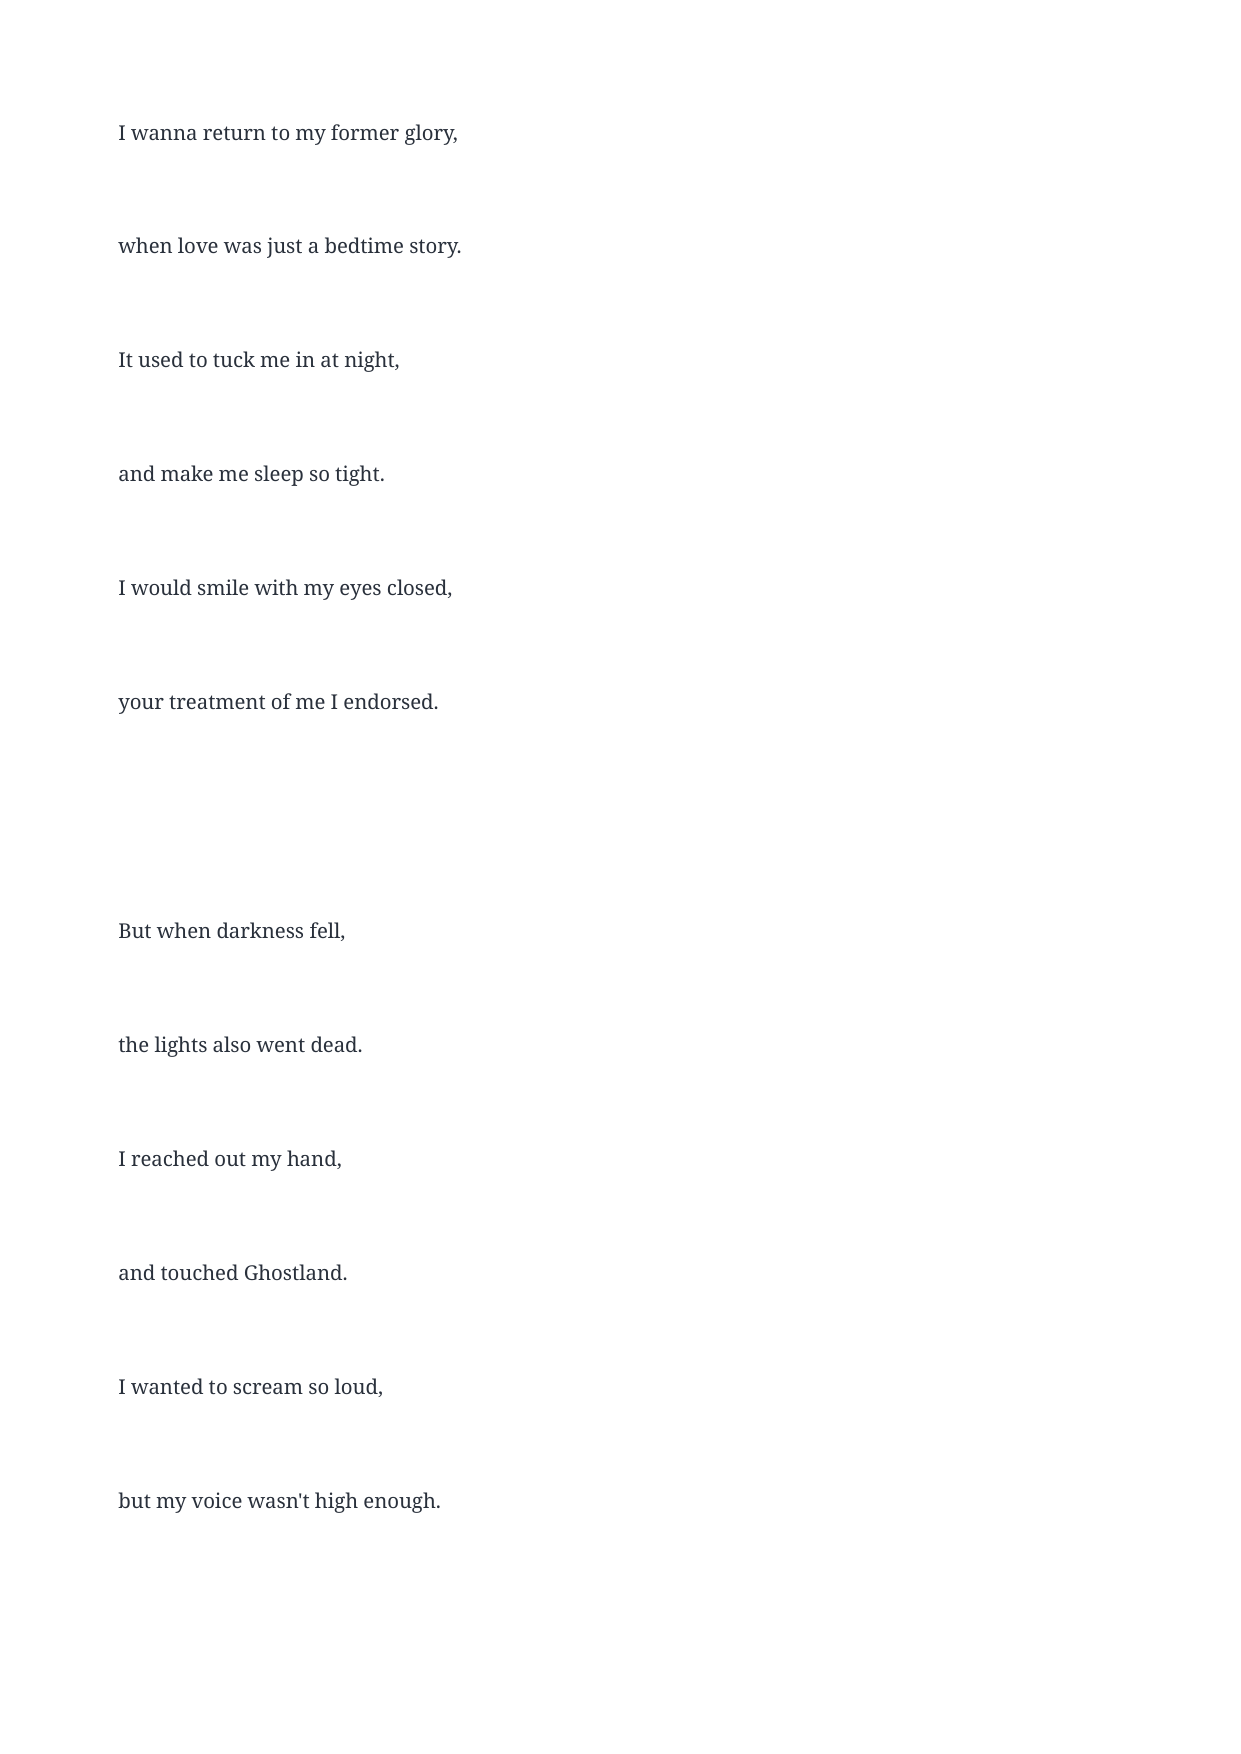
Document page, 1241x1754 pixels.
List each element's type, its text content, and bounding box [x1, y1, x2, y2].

text I wanna return to my former glory, when love was just a bedtime story. It used to tuck me in at night, and make me sleep so tight. I would smile with my eyes closed, your treatment of me I endorsed. But when darkness fell, the lights also went dead. I reached out my hand, and touched Ghostland. I wanted to scream so loud, but my voice wasn't high enough. [118, 118, 1122, 1629]
